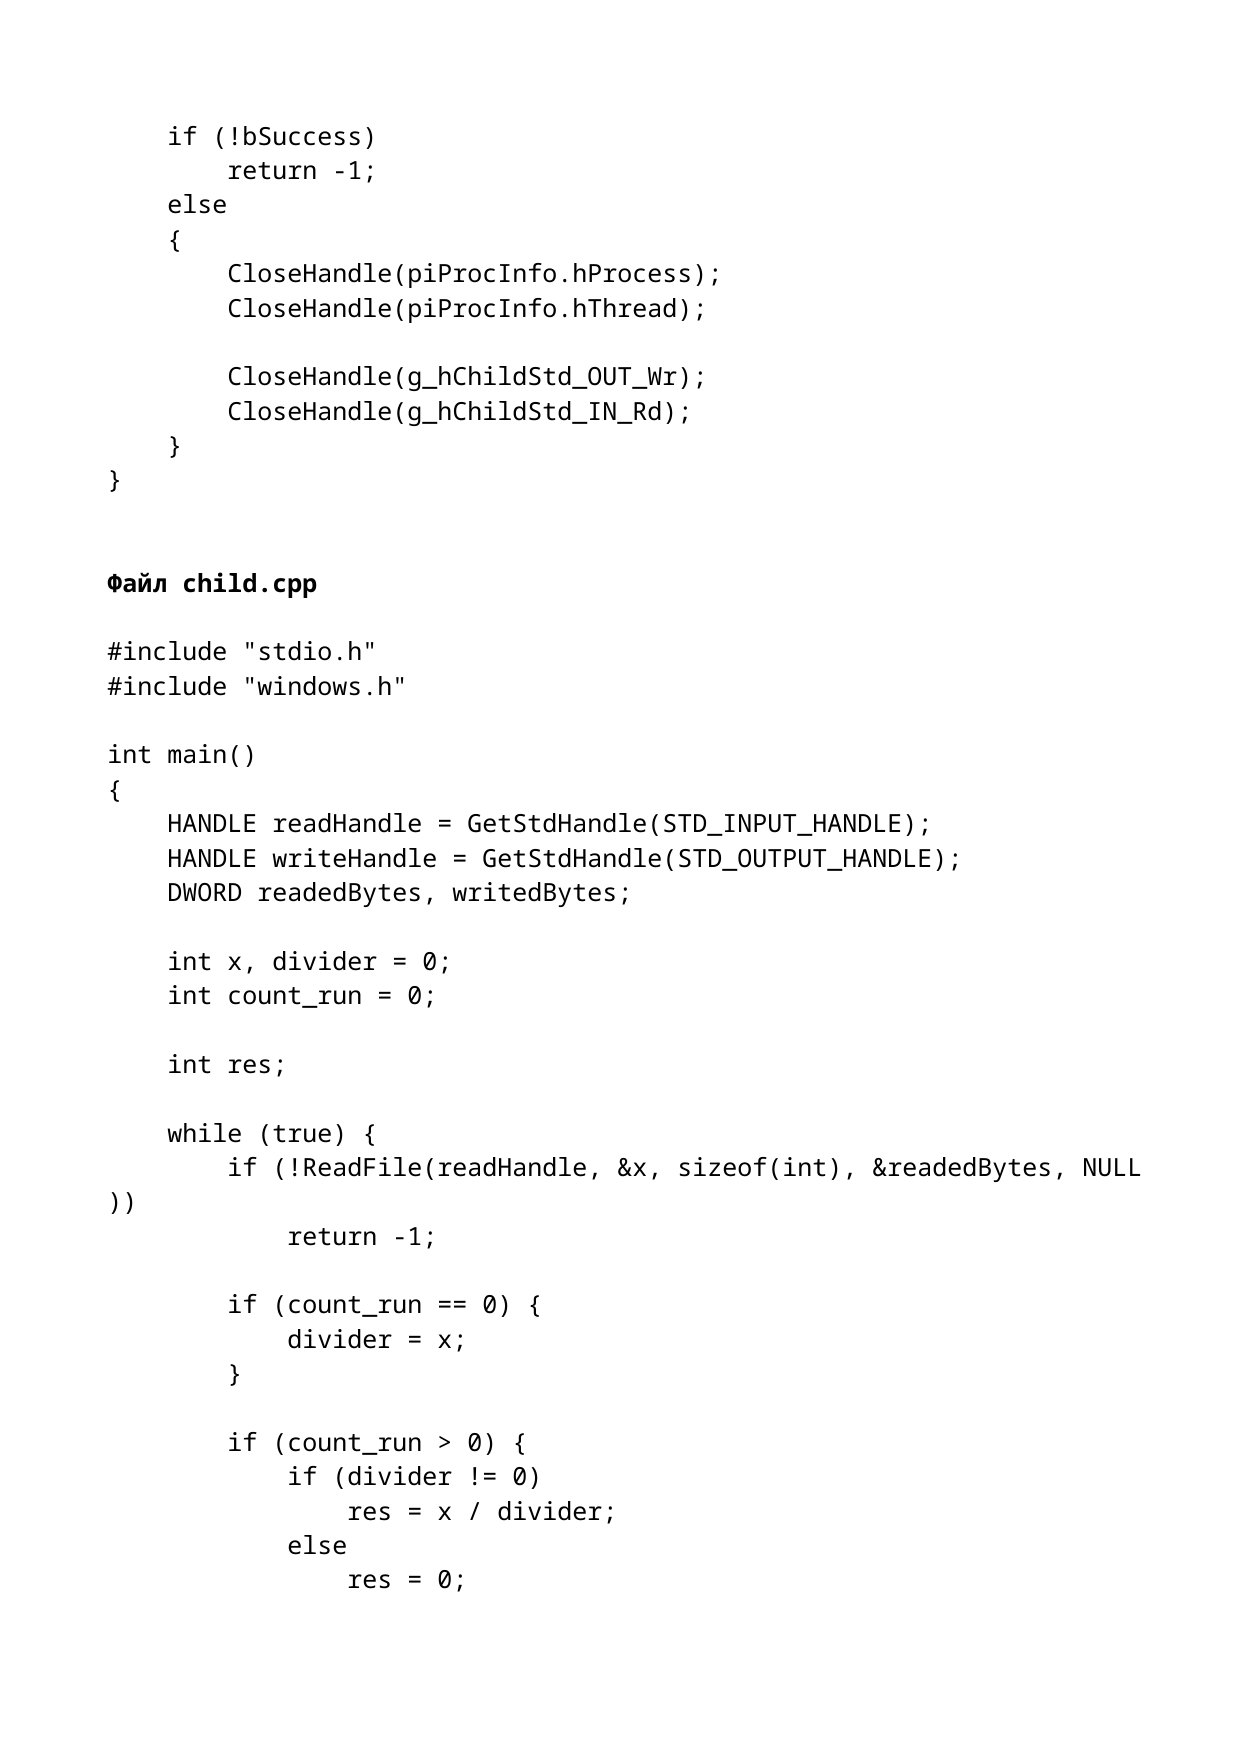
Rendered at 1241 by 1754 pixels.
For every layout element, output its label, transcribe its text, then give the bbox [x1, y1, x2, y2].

text Файл child.cpp [107, 565, 1153, 599]
text int res; [107, 1046, 1153, 1081]
text else [107, 187, 1153, 221]
text CloseHandle(piProcInfo.hProcess); [107, 256, 1153, 290]
text { [107, 771, 1153, 806]
text } [107, 1356, 1153, 1390]
text #include "windows.h" [107, 668, 1153, 702]
text int count_run = 0; [107, 977, 1153, 1012]
text return -1; [107, 1218, 1153, 1252]
text HANDLE readHandle = GetStdHandle(STD_INPUT_HANDLE); [107, 806, 1153, 840]
text } [107, 427, 1153, 462]
text CloseHandle(piProcInfo.hThread); [107, 290, 1153, 324]
text divider = x; [107, 1321, 1153, 1356]
text CloseHandle(g_hChildStd_IN_Rd); [107, 393, 1153, 427]
text if (!bSuccess) [107, 118, 1153, 152]
text int main() [107, 737, 1153, 771]
text CloseHandle(g_hChildStd_OUT_Wr); [107, 359, 1153, 393]
text return -1; [107, 152, 1153, 187]
text if (!ReadFile(readHandle, &x, sizeof(int), &readedBytes, NULL)) [107, 1149, 1153, 1218]
text while (true) { [107, 1115, 1153, 1149]
text res = x / divider; [107, 1493, 1153, 1527]
text else [107, 1527, 1153, 1562]
text int x, divider = 0; [107, 943, 1153, 977]
text if (count_run > 0) { [107, 1424, 1153, 1459]
text { [107, 221, 1153, 256]
text DWORD readedBytes, writedBytes; [107, 874, 1153, 909]
text if (count_run == 0) { [107, 1287, 1153, 1321]
text HANDLE writeHandle = GetStdHandle(STD_OUTPUT_HANDLE); [107, 840, 1153, 874]
text } [107, 462, 1153, 496]
text if (divider != 0) [107, 1459, 1153, 1493]
text #include "stdio.h" [107, 634, 1153, 668]
text res = 0; [107, 1562, 1153, 1596]
